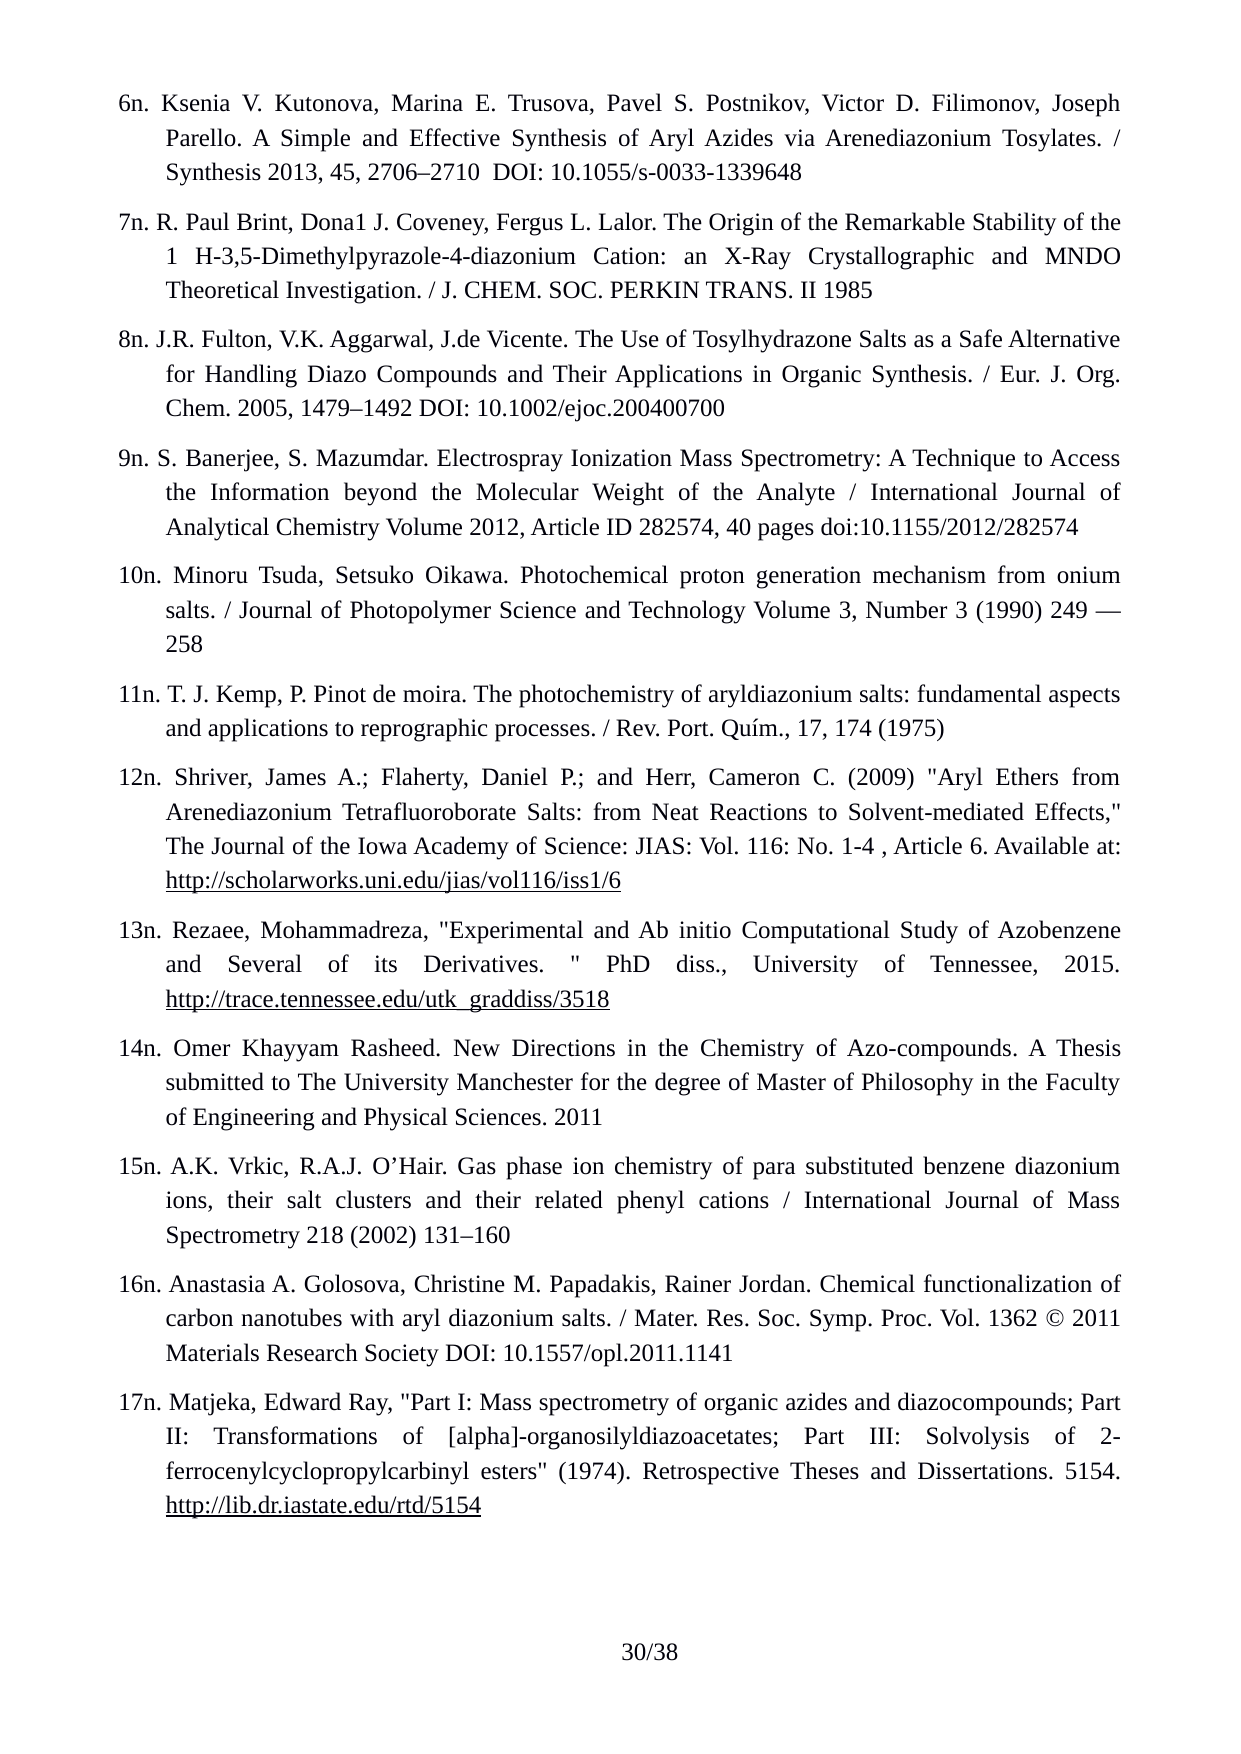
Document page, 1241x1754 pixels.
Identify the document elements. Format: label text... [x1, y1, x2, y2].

text 14n. Omer Khayyam Rasheed. New Directions in the Chemistry of Azo-compounds. A Thesis submitted to The University Manchester for the degree of Master of Philosophy in the Faculty of Engineering and Physical Sciences. 2011 [118, 1033, 1122, 1130]
text 15n. A.K. Vrkic, R.A.J. O’Hair. Gas phase ion chemistry of para substituted benzene diazonium ions, their salt clusters and their related phenyl cations / International Journal of Mass Spectrometry 218 (2002) 131–160 [118, 1151, 1122, 1248]
text 11n. T. J. Kemp, P. Pinot de moira. The photochemistry of aryldiazonium salts: fundamental aspects and applications to reprographic processes. / Rev. Port. Quím., 17, 174 (1975) [118, 679, 1122, 742]
text 6n. Ksenia V. Kutonova, Marina E. Trusova, Pavel S. Postnikov, Victor D. Filimonov, Joseph Parello. A Simple and Effective Synthesis of Aryl Azides via Arenediazonium Tosylates. / Synthesis 2013, 45, 2706–2710 DOI: 10.1055/s-0033-1339648 [118, 88, 1122, 186]
text 9n. S. Banerjee, S. Mazumdar. Electrospray Ionization Mass Spectrometry: A Technique to Access the Information beyond the Molecular Weight of the Analyte / International Journal of Analytical Chemistry Volume 2012, Article ID 282574, 40 pages doi:10.1155/2012/282574 [118, 443, 1122, 540]
text 7n. R. Paul Brint, Dona1 J. Coveney, Fergus L. Lalor. The Origin of the Remarkable Stability of the 1 H-3,5-Dimethylpyrazole-4-diazonium Cation: an X-Ray Crystallographic and MNDO Theoretical Investigation. / J. CHEM. SOC. PERKIN TRANS. II 1985 [118, 207, 1122, 304]
text 10n. Minoru Tsuda, Setsuko Oikawa. Photochemical proton generation mechanism from onium salts. / Journal of Photopolymer Science and Technology Volume 3, Number 3 (1990) 249 — 258 [118, 561, 1122, 658]
text 16n. Anastasia A. Golosova, Christine M. Papadakis, Rainer Jordan. Chemical functionalization of carbon nanotubes with aryl diazonium salts. / Mater. Res. Soc. Symp. Proc. Vol. 1362 © 2011 Materials Research Society DOI: 10.1557/opl.2011.1141 [118, 1269, 1122, 1366]
text 13n. Rezaee, Mohammadreza, "Experimental and Ab initio Computational Study of Azobenzene and Several of its Derivatives. " PhD diss., University of Tennessee, 2015. http://trace.tennessee.edu/utk_graddiss/3518 [118, 915, 1122, 1012]
text 8n. J.R. Fulton, V.K. Aggarwal, J.de Vicente. The Use of Tosylhydrazone Salts as a Safe Alternative for Handling Diazo Compounds and Their Applications in Organic Synthesis. / Eur. J. Org. Chem. 2005, 1479–1492 DOI: 10.1002/ejoc.200400700 [118, 324, 1122, 422]
text 12n. Shriver, James A.; Flaherty, Daniel P.; and Herr, Cameron C. (2009) "Aryl Ethers from Arenediazonium Tetrafluoroborate Salts: from Neat Reactions to Solvent-mediated Effects," The Journal of the Iowa Academy of Science: JIAS: Vol. 116: No. 1-4 , Article 6. Available at: http://scholarworks.uni.edu/jias/vol116/iss1/6 [118, 762, 1122, 894]
text 17n. Matjeka, Edward Ray, "Part I: Mass spectrometry of organic azides and diazocompounds; Part II: Transformations of [alpha]-organosilyldiazoacetates; Part III: Solvolysis of 2-ferrocenylcyclopropylcarbinyl esters" (1974). Retrospective Theses and Dissertations. 5154. http://lib.dr.iastate.edu/rtd/5154 [118, 1387, 1122, 1519]
